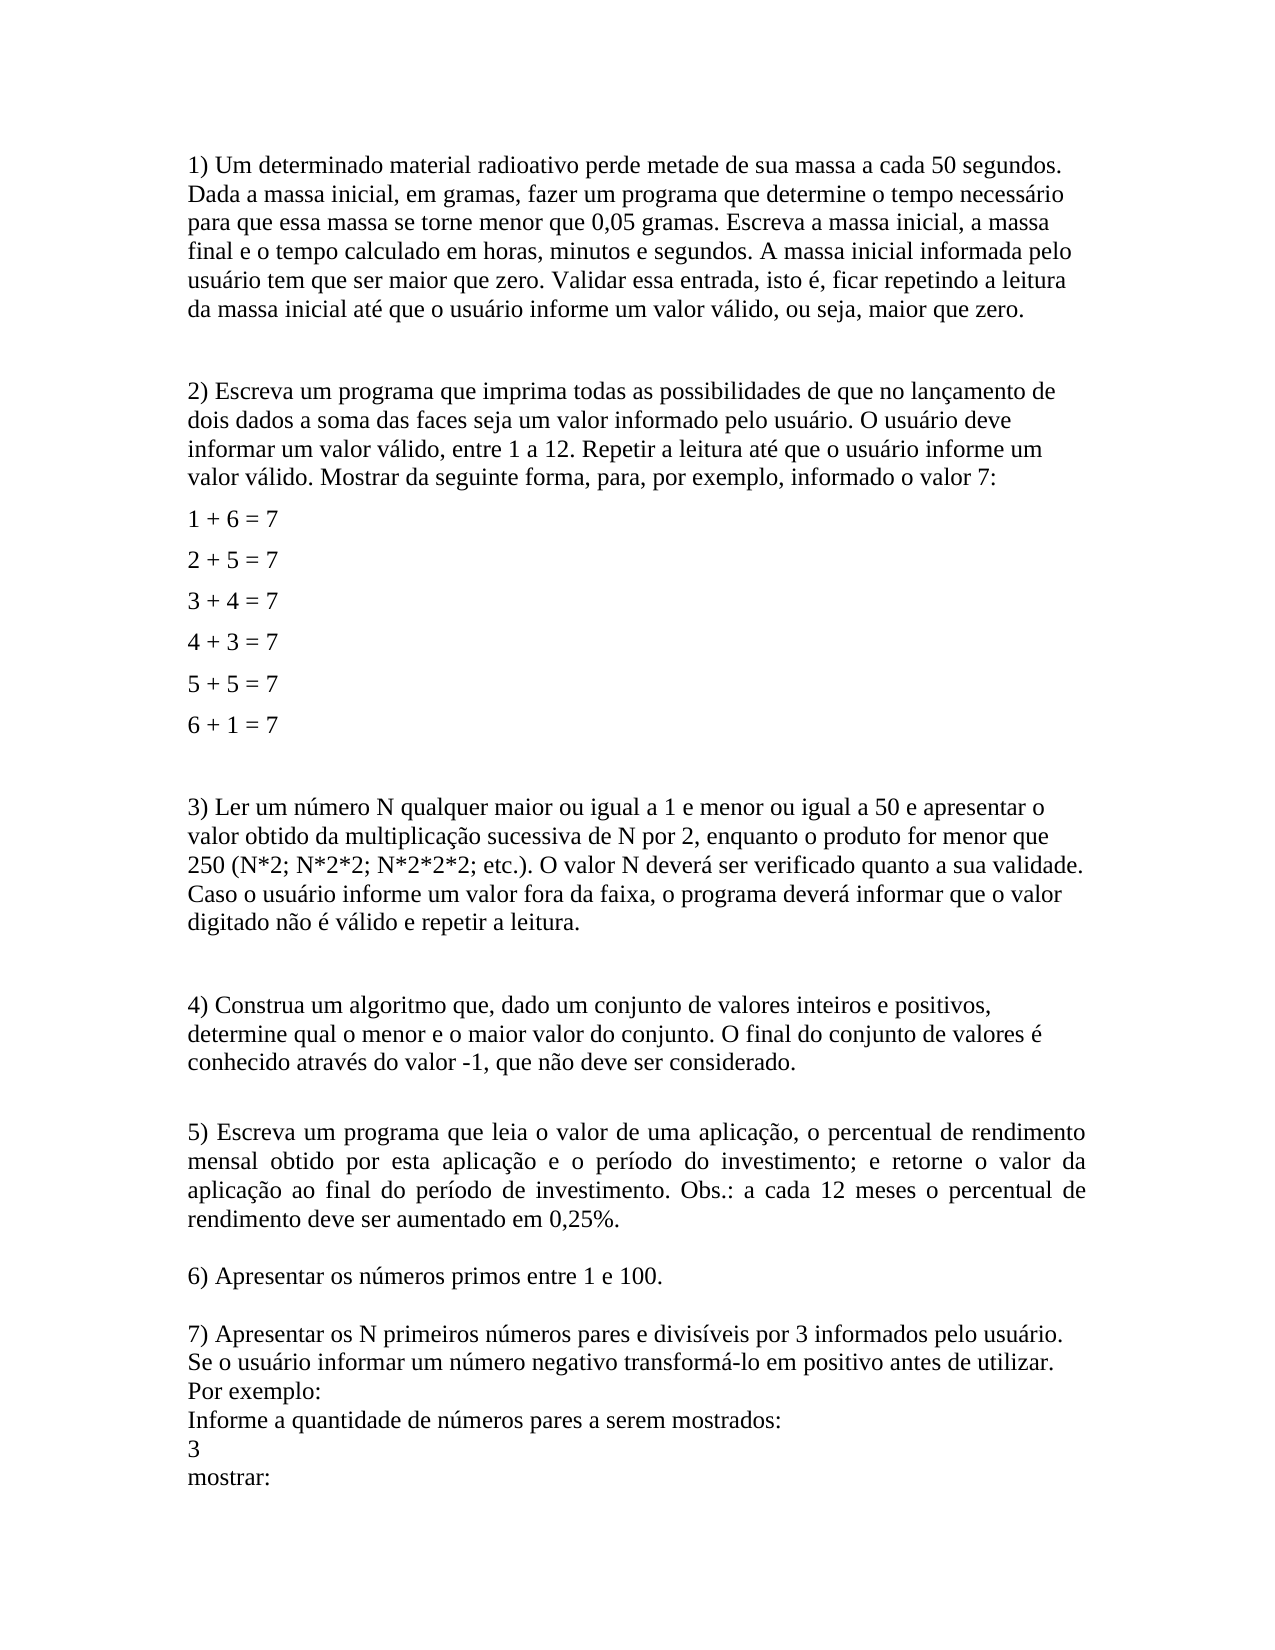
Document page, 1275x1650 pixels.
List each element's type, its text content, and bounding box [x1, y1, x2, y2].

text 6 + 1 = 7 [187, 710, 1087, 739]
text 1) Um determinado material radioativo perde metade de sua massa a cada 50 segundos. Dada a massa inicial, em gramas, fazer um programa que determine o tempo necessário para que essa massa se torne menor que 0,05 gramas. Escreva a massa inicial, a massa final e o tempo calculado em horas, minutos e segundos. A massa inicial informada pelo usuário tem que ser maior que zero. Validar essa entrada, isto é, ficar repetindo a leitura da massa inicial até que o usuário informe um valor válido, ou seja, maior que zero. [187, 150, 1087, 322]
text 6) Apresentar os números primos entre 1 e 100. [187, 1261, 1087, 1290]
text 3 [187, 1434, 1087, 1462]
text 5 + 5 = 7 [187, 669, 1087, 697]
text mostrar: [187, 1462, 1087, 1491]
text 4 + 3 = 7 [187, 627, 1087, 656]
text 3 + 4 = 7 [187, 586, 1087, 615]
text 7) Apresentar os N primeiros números pares e divisíveis por 3 informados pelo usuário. Se o usuário informar um número negativo transformá-lo em positivo antes de utilizar. [187, 1319, 1087, 1376]
text Informe a quantidade de números pares a serem mostrados: [187, 1405, 1087, 1434]
text 5) Escreva um programa que leia o valor de uma aplicação, o percentual de rendimento mensal obtido por esta aplicação e o período do investimento; e retorne o valor da aplicação ao final do período de investimento. Obs.: a cada 12 meses o percentual de rendimento deve ser aumentado em 0,25%. [187, 1117, 1087, 1232]
text 2) Escreva um programa que imprima todas as possibilidades de que no lançamento de dois dados a soma das faces seja um valor informado pelo usuário. O usuário deve informar um valor válido, entre 1 a 12. Repetir a leitura até que o usuário informe um valor válido. Mostrar da seguinte forma, para, por exemplo, informado o valor 7: [187, 376, 1087, 491]
text 1 + 6 = 7 [187, 504, 1087, 532]
text Por exemplo: [187, 1376, 1087, 1405]
text 4) Construa um algoritmo que, dado um conjunto de valores inteiros e positivos, determine qual o menor e o maior valor do conjunto. O final do conjunto de valores é conhecido através do valor -1, que não deve ser considerado. [187, 990, 1087, 1076]
text 2 + 5 = 7 [187, 545, 1087, 574]
text 3) Ler um número N qualquer maior ou igual a 1 e menor ou igual a 50 e apresentar o valor obtido da multiplicação sucessiva de N por 2, enquanto o produto for menor que 250 (N*2; N*2*2; N*2*2*2; etc.). O valor N deverá ser verificado quanto a sua validade. Caso o usuário informe um valor fora da faixa, o programa deverá informar que o valor digitado não é válido e repetir a leitura. [187, 792, 1087, 936]
